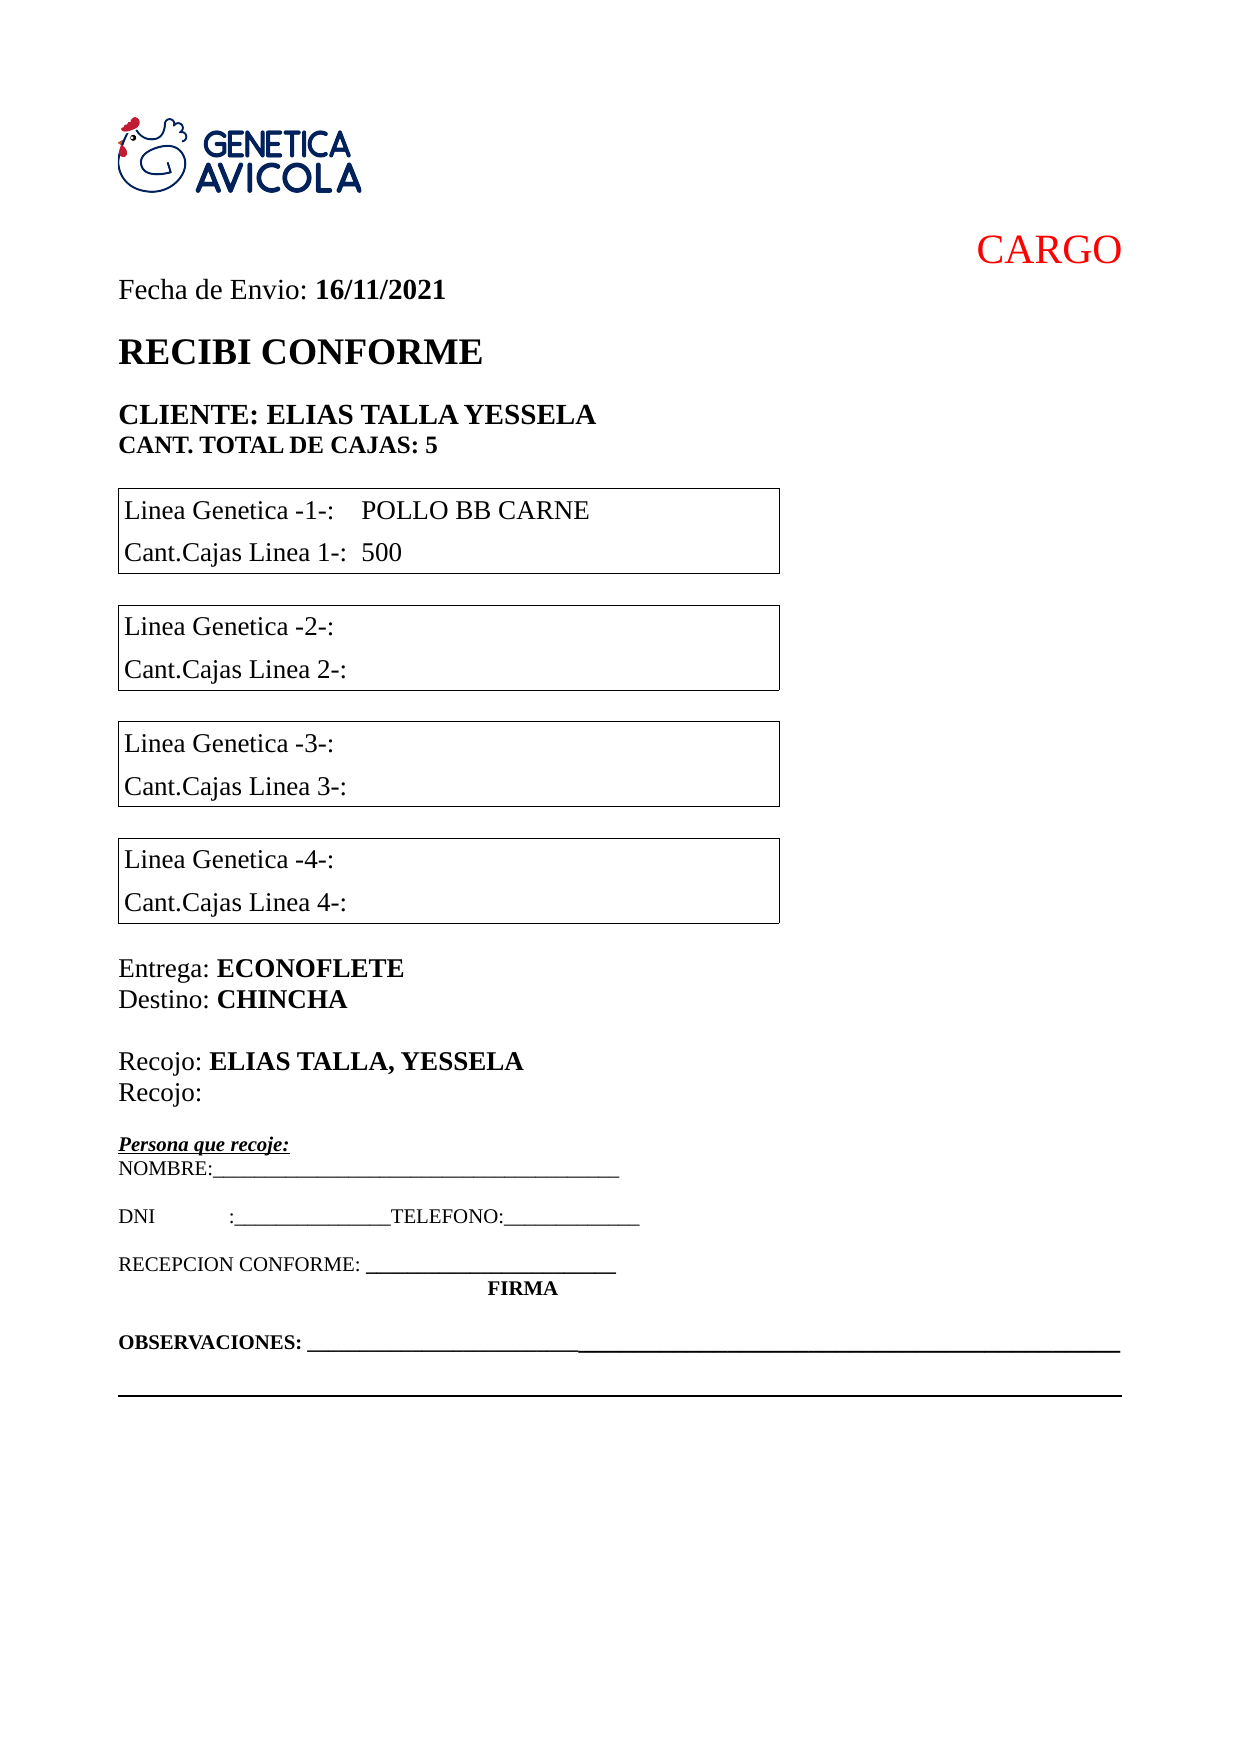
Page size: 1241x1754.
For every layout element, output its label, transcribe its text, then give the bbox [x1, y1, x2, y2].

table_cell Linea Genetica -4-: [119, 839, 356, 880]
text Recojo: [118, 1076, 1122, 1108]
table_cell [356, 574, 779, 604]
table_cell [356, 839, 779, 880]
picture [117, 117, 362, 193]
text Recojo: ELIAS TALLA, YESSELA [118, 1045, 1122, 1076]
table_cell [356, 880, 779, 923]
table_cell [356, 807, 779, 838]
table_cell [356, 606, 779, 647]
text RECIBI CONFORME [118, 330, 1122, 373]
table_cell Cant.Cajas Linea 2-: [119, 647, 356, 690]
text Persona que recoje: [118, 1132, 1122, 1156]
table_cell 500 [356, 531, 779, 573]
table_cell [356, 691, 779, 721]
text RECEPCION CONFORME: ________________________ [118, 1252, 1122, 1276]
table_cell [118, 574, 356, 604]
table_cell [118, 807, 356, 838]
text DNI :_______________TELEFONO:_____________ [118, 1204, 1122, 1228]
table_cell [356, 764, 779, 806]
table_header POLLO BB CARNE [356, 489, 779, 531]
text FIRMA [118, 1276, 1122, 1300]
text Destino: CHINCHA [118, 983, 1122, 1014]
text CLIENTE: ELIAS TALLA YESSELA [118, 397, 1122, 431]
text CANT. TOTAL DE CAJAS: 5 [118, 431, 1122, 459]
table_header Linea Genetica -1-: [119, 489, 356, 531]
table_cell Cant.Cajas Linea 3-: [119, 764, 356, 806]
table_cell Cant.Cajas Linea 1-: [119, 531, 356, 573]
table_cell Linea Genetica -3-: [119, 722, 356, 764]
text Entrega: ECONOFLETE [118, 952, 1122, 983]
text OBSERVACIONES: __________________________________________________________________ [118, 1324, 1122, 1355]
text NOMBRE:_______________________________________ [118, 1156, 1122, 1180]
table_cell Linea Genetica -2-: [119, 606, 356, 647]
text CARGO [118, 224, 1122, 272]
table_cell [356, 722, 779, 764]
table_cell Cant.Cajas Linea 4-: [119, 880, 356, 923]
table_cell [356, 647, 779, 690]
text Fecha de Envio: 16/11/2021 [118, 272, 1122, 306]
table_cell [118, 691, 356, 721]
